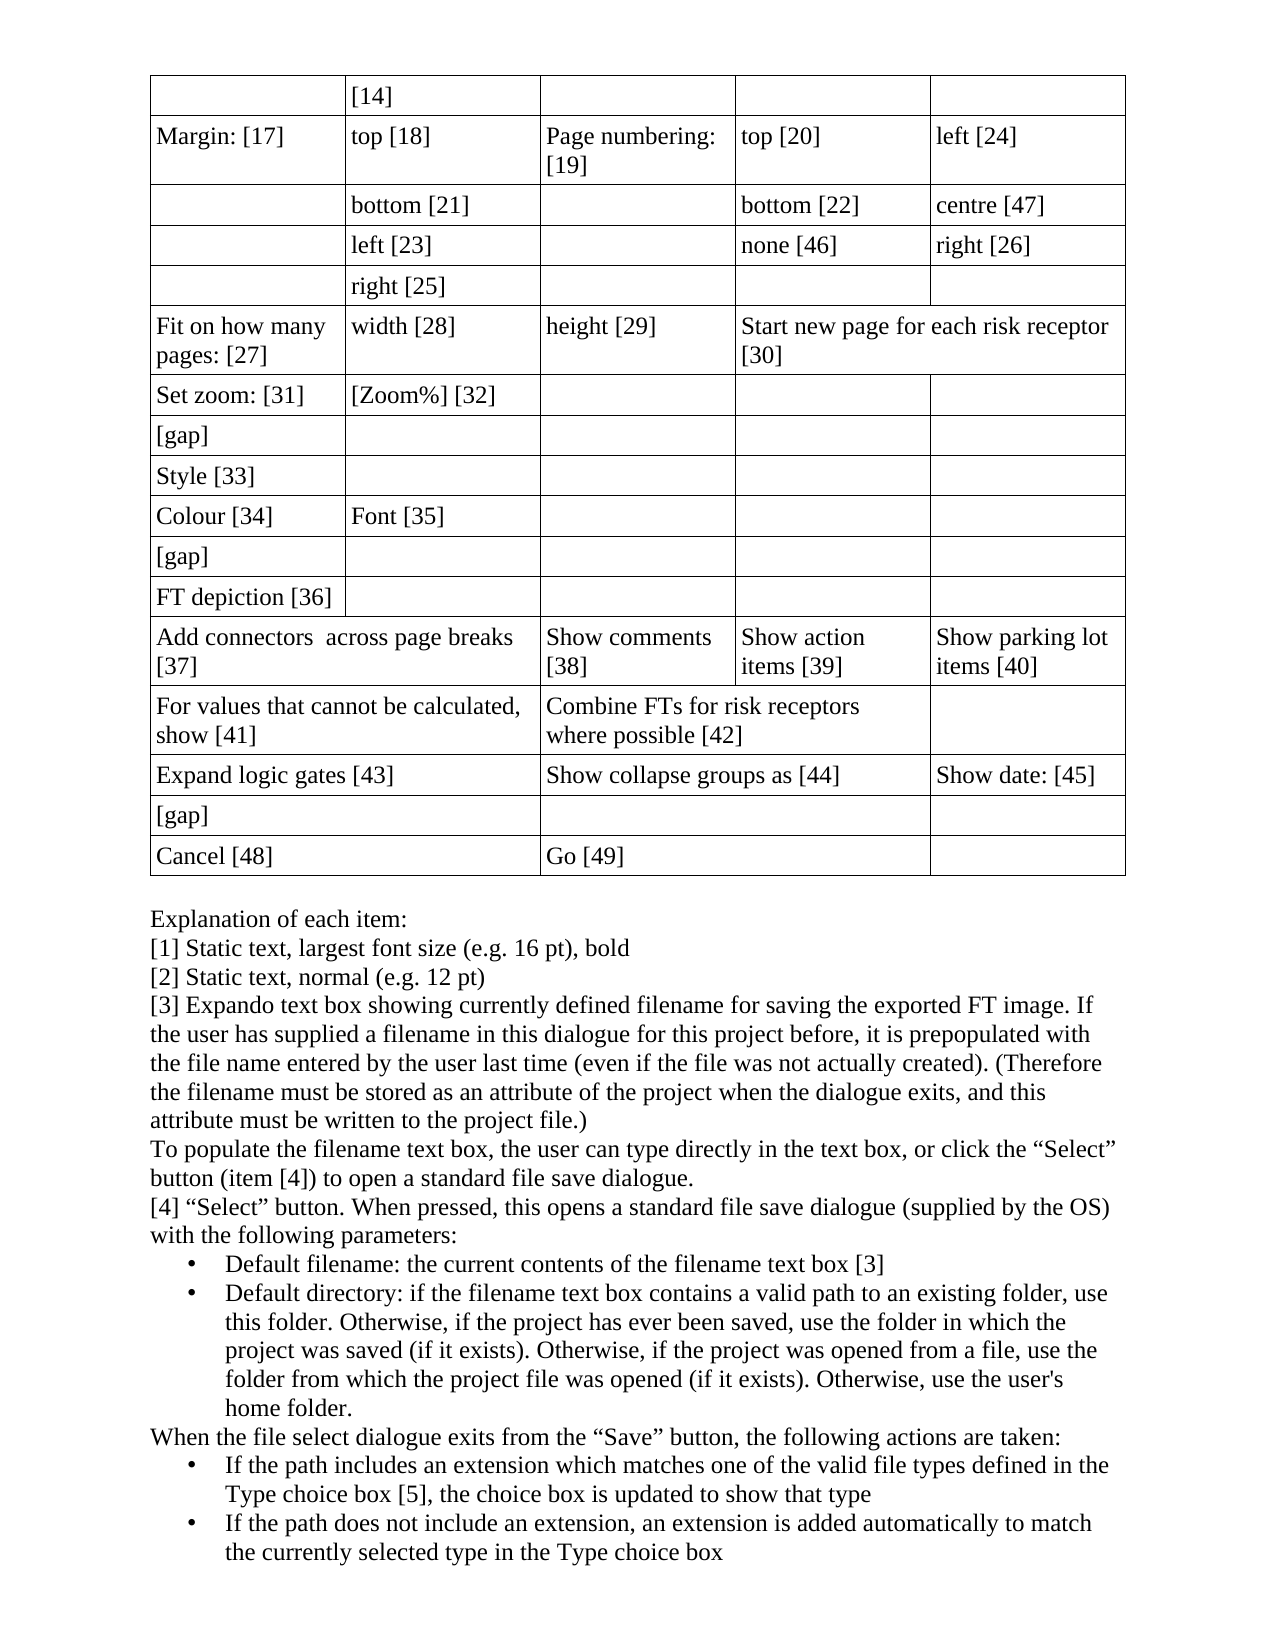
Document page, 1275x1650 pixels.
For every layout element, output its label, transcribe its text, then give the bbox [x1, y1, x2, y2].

table_cell Start new page for each risk receptor [30] [736, 306, 1125, 374]
table_cell [736, 537, 930, 576]
table_cell [14] [346, 76, 540, 115]
table_cell [gap] [151, 796, 540, 835]
table_cell Colour [34] [151, 496, 345, 536]
table_cell Cancel [48] [151, 836, 540, 875]
table_cell [541, 496, 735, 536]
table_cell [931, 686, 1125, 754]
table_cell [151, 76, 345, 115]
table_cell Margin: [17] [151, 116, 345, 184]
table_cell [736, 375, 930, 415]
table_cell bottom [22] [736, 185, 930, 225]
table_cell [736, 266, 930, 305]
table_cell height [29] [541, 306, 735, 374]
table_cell left [24] [931, 116, 1125, 184]
table_cell Set zoom: [31] [151, 375, 345, 415]
table_cell Style [33] [151, 456, 345, 495]
table_cell [931, 537, 1125, 576]
table_cell Go [49] [541, 836, 930, 875]
table_cell [151, 266, 345, 305]
table_cell Show comments [38] [541, 617, 735, 685]
table_cell Combine FTs for risk receptors where possible [42] [541, 686, 930, 754]
text [2] Static text, normal (e.g. 12 pt) [150, 962, 1125, 990]
table_cell [736, 577, 930, 616]
table_cell right [25] [346, 266, 540, 305]
list If the path does not include an extension, an extension is added automatically to match the currently selected type in the Type choice box [187, 1508, 1125, 1565]
table_cell [541, 76, 735, 115]
table_cell [931, 577, 1125, 616]
table_cell [931, 416, 1125, 455]
text [4] “Select” button. When pressed, this opens a standard file save dialogue (supplied by the OS) with the following parameters: [150, 1192, 1125, 1249]
table_cell [736, 416, 930, 455]
table_cell Show collapse groups as [44] [541, 755, 930, 795]
table_cell top [18] [346, 116, 540, 184]
table_cell For values that cannot be calculated, show [41] [151, 686, 540, 754]
table_cell [736, 496, 930, 536]
table_cell [931, 375, 1125, 415]
table_cell FT depiction [36] [151, 577, 345, 616]
list Default directory: if the filename text box contains a valid path to an existing folder, use this folder. Otherwise, if the project has ever been saved, use the folder in which the project was saved (if it exists). Otherwise, if the project was opened from a file, use the folder from which the project file was opened (if it exists). Otherwise, use the user's home folder. [187, 1278, 1125, 1422]
text To populate the filename text box, the user can type directly in the text box, or click the “Select” button (item [4]) to open a standard file save dialogue. [150, 1134, 1125, 1192]
table_cell [931, 496, 1125, 536]
table_cell [151, 185, 345, 225]
table_cell [541, 456, 735, 495]
text Explanation of each item: [150, 904, 1125, 933]
table_cell Show action items [39] [736, 617, 930, 685]
table_cell [931, 456, 1125, 495]
table_cell [541, 416, 735, 455]
table_cell [541, 266, 735, 305]
table_cell [346, 456, 540, 495]
table_cell Expand logic gates [43] [151, 755, 540, 795]
text [3] Expando text box showing currently defined filename for saving the exported FT image. If the user has supplied a filename in this dialogue for this project before, it is prepopulated with the file name entered by the user last time (even if the file was not actually created). (Therefore the filename must be stored as an attribute of the project when the dialogue exits, and this attribute must be written to the project file.) [150, 990, 1125, 1134]
table_cell [gap] [151, 416, 345, 455]
table_cell [736, 76, 930, 115]
table_cell [gap] [151, 537, 345, 576]
list Default filename: the current contents of the filename text box [3] [187, 1249, 1125, 1278]
table_cell [541, 537, 735, 576]
table_cell Font [35] [346, 496, 540, 536]
table_cell [151, 226, 345, 265]
table_cell [541, 226, 735, 265]
table_cell Add connectors across page breaks [37] [151, 617, 540, 685]
text [1] Static text, largest font size (e.g. 16 pt), bold [150, 933, 1125, 962]
table_cell [Zoom%] [32] [346, 375, 540, 415]
text When the file select dialogue exits from the “Save” button, the following actions are taken: [150, 1422, 1125, 1450]
table_cell Page numbering: [19] [541, 116, 735, 184]
list If the path includes an extension which matches one of the valid file types defined in the Type choice box [5], the choice box is updated to show that type [187, 1450, 1125, 1508]
table_cell [931, 76, 1125, 115]
table_cell width [28] [346, 306, 540, 374]
table_cell [346, 537, 540, 576]
table_cell [931, 836, 1125, 875]
table_cell [346, 577, 540, 616]
table_cell [736, 456, 930, 495]
table_cell [541, 796, 930, 835]
table_cell [931, 266, 1125, 305]
table_cell Show date: [45] [931, 755, 1125, 795]
table_cell none [46] [736, 226, 930, 265]
table_cell [346, 416, 540, 455]
table_cell top [20] [736, 116, 930, 184]
table_cell right [26] [931, 226, 1125, 265]
table_cell Show parking lot items [40] [931, 617, 1125, 685]
table_cell [541, 375, 735, 415]
table_cell [541, 185, 735, 225]
table_cell bottom [21] [346, 185, 540, 225]
table_cell left [23] [346, 226, 540, 265]
table_cell Fit on how many pages: [27] [151, 306, 345, 374]
table_cell [541, 577, 735, 616]
table_cell centre [47] [931, 185, 1125, 225]
table_cell [931, 796, 1125, 835]
